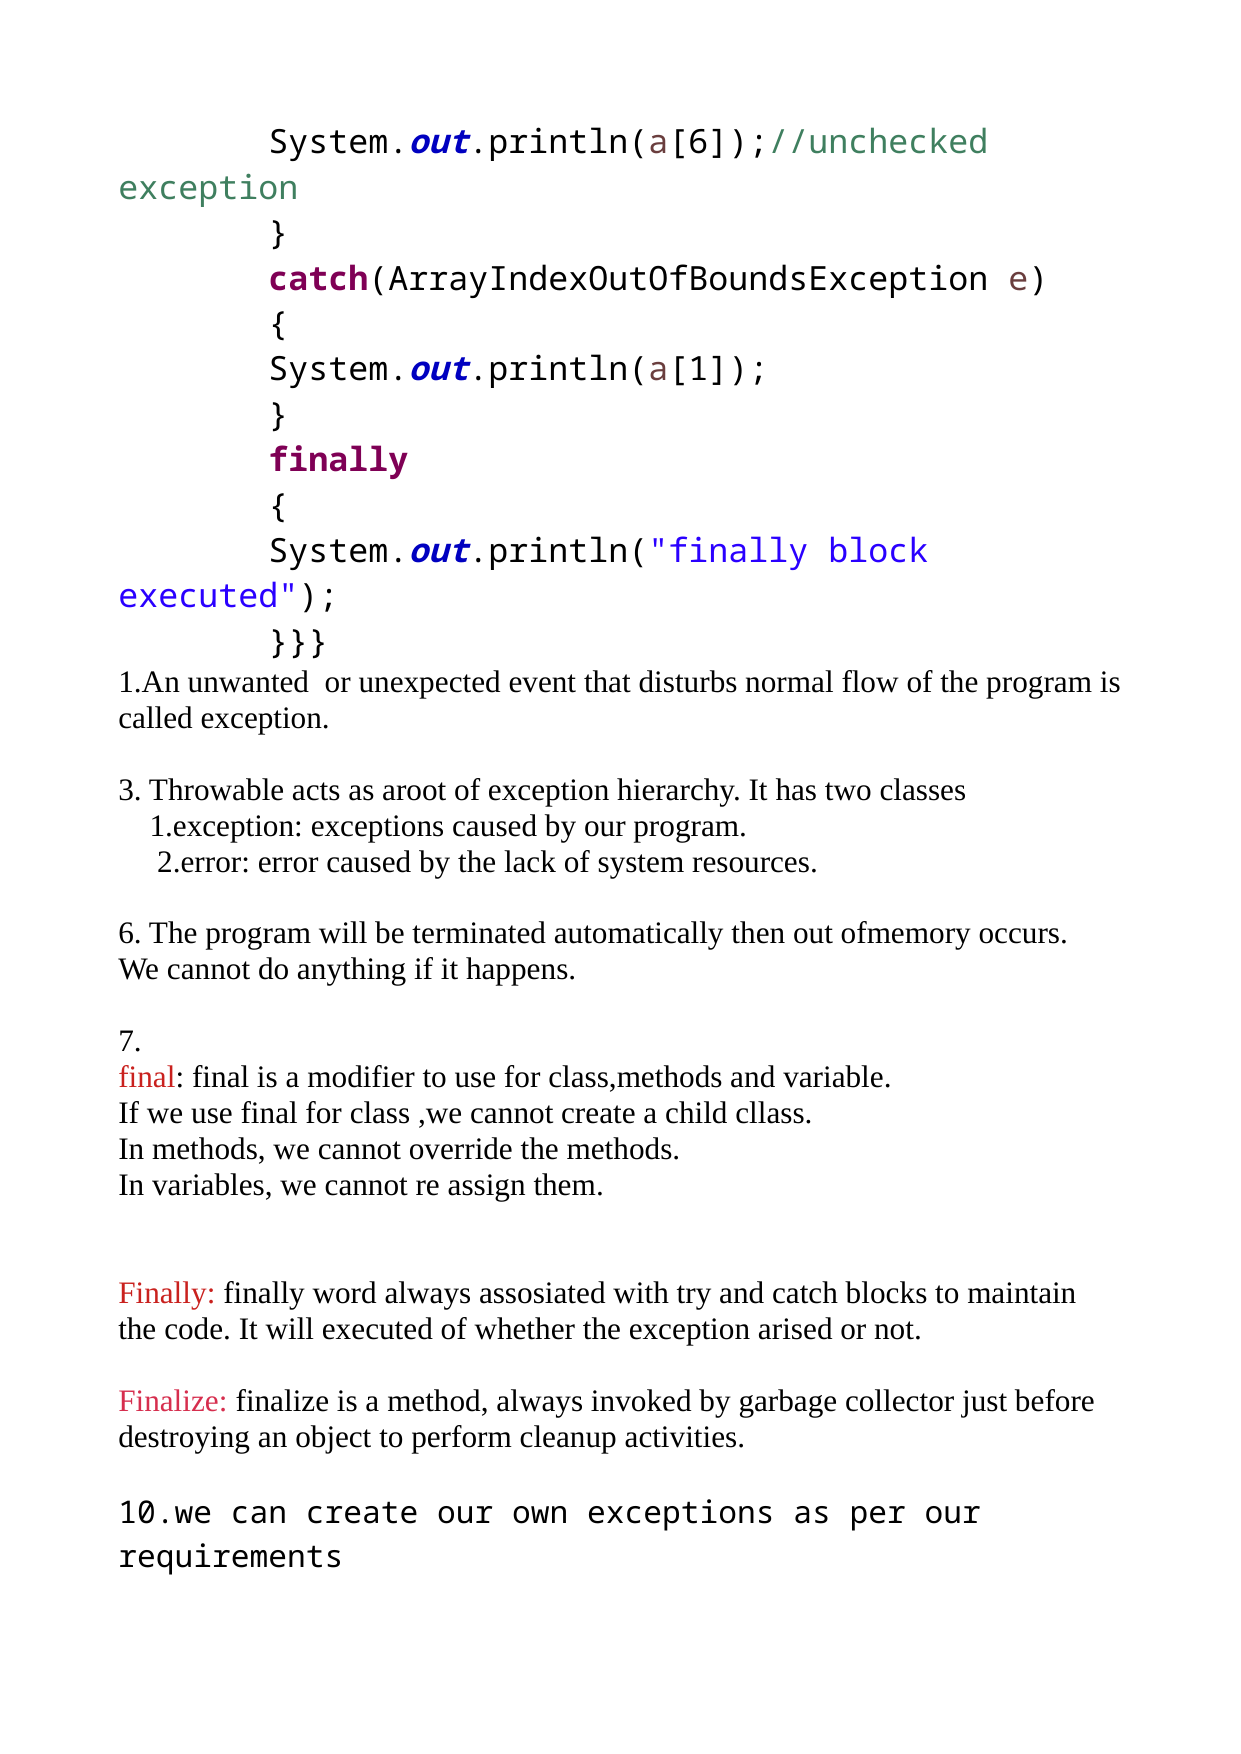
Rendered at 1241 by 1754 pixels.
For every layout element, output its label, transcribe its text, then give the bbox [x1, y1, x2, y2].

text In methods, we cannot override the methods. [118, 1130, 1122, 1166]
text catch(ArrayIndexOutOfBoundsException e) [118, 254, 1122, 300]
text finally [118, 436, 1122, 481]
text { [118, 300, 1122, 345]
text } [118, 209, 1122, 254]
text If we use final for class ,we cannot create a child cllass. [118, 1094, 1122, 1130]
text { [118, 481, 1122, 527]
text System.out.println(a[1]); [118, 345, 1122, 391]
text In variables, we cannot re assign them. [118, 1166, 1122, 1202]
text 2.error: error caused by the lack of system resources. [118, 843, 1122, 879]
text 1.An unwanted or unexpected event that disturbs normal flow of the program is called exception. [118, 663, 1122, 735]
text Finalize: finalize is a method, always invoked by garbage collector just before destroying an object to perform cleanup activities. [118, 1382, 1122, 1454]
text 1.exception: exceptions caused by our program. [118, 807, 1122, 843]
text }}} [118, 618, 1122, 663]
text System.out.println("finally block executed"); [118, 527, 1122, 618]
text System.out.println(a[6]);//unchecked exception [118, 118, 1122, 209]
text 3. Throwable acts as aroot of exception hierarchy. It has two classes [118, 771, 1122, 807]
text We cannot do anything if it happens. [118, 951, 1122, 987]
text 7. [118, 1022, 1122, 1058]
text } [118, 391, 1122, 436]
text Finally: finally word always assosiated with try and catch blocks to maintain the code. It will executed of whether the exception arised or not. [118, 1274, 1122, 1346]
text 6. The program will be terminated automatically then out ofmemory occurs. [118, 915, 1122, 951]
text final: final is a modifier to use for class,methods and variable. [118, 1058, 1122, 1094]
text 10.we can create our own exceptions as per our requirements [118, 1490, 1122, 1578]
